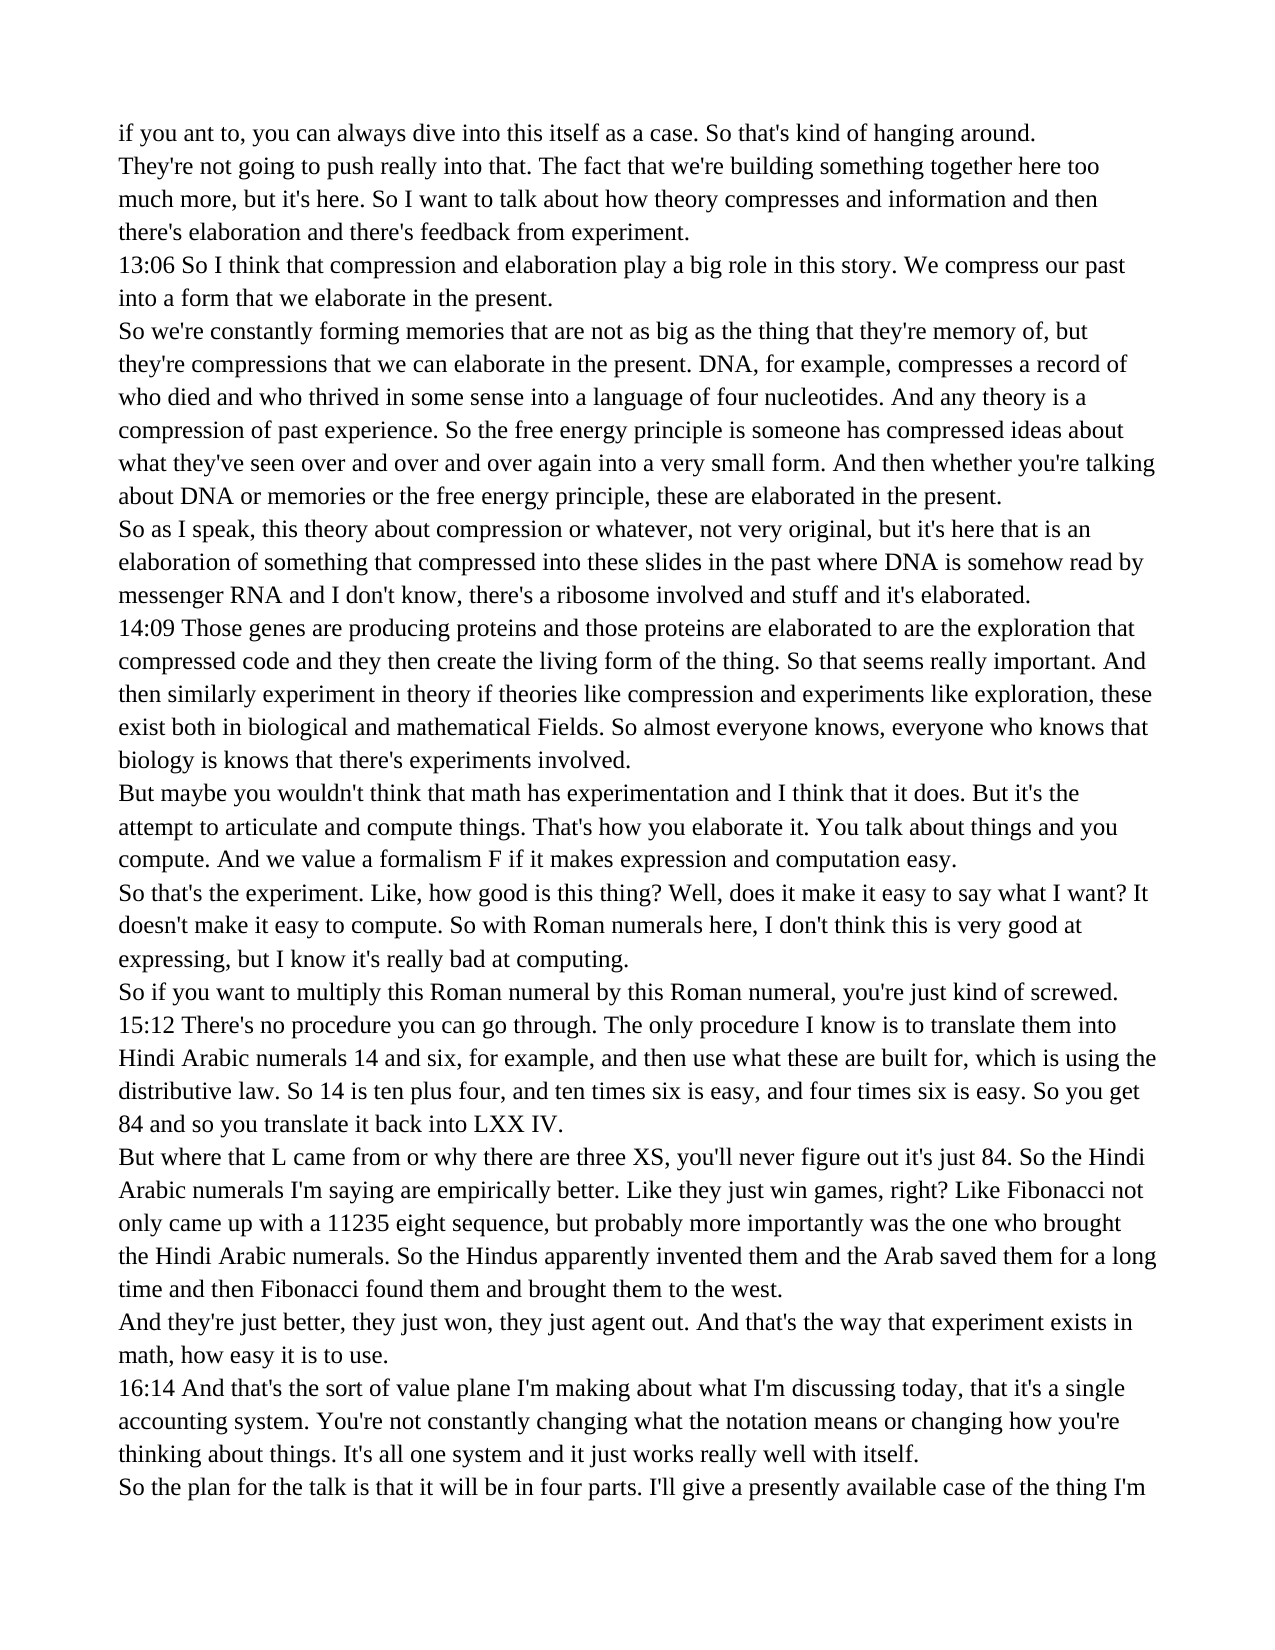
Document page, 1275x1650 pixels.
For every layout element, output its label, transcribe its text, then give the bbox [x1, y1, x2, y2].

text So as I speak, this theory about compression or whatever, not very original, but it's here that is an elaboration of something that compressed into these slides in the past where DNA is somehow read by messenger RNA and I don't know, there's a ribosome involved and stuff and it's elaborated. [118, 514, 1157, 609]
text 15:12 There's no procedure you can go through. The only procedure I know is to translate them into Hindi Arabic numerals 14 and six, for example, and then use what these are built for, which is using the distributive law. So 14 is ten plus four, and ten times six is easy, and four times six is easy. So you get 84 and so you translate it back into LXX IV. [118, 1010, 1157, 1137]
text So we're constantly forming memories that are not as big as the thing that they're memory of, but they're compressions that we can elaborate in the present. DNA, for example, compresses a record of who died and who thrived in some sense into a language of four nucleotides. And any theory is a compression of past experience. So the free energy principle is someone has compressed ideas about what they've seen over and over and over again into a very small form. And then whether you're talking about DNA or memories or the free energy principle, these are elaborated in the present. [118, 316, 1157, 510]
text 13:06 So I think that compression and elaboration play a big role in this story. We compress our past into a form that we elaborate in the present. [118, 250, 1157, 312]
text 16:14 And that's the sort of value plane I'm making about what I'm discussing today, that it's a single accounting system. You're not constantly changing what the notation means or changing how you're thinking about things. It's all one system and it just works really well with itself. [118, 1373, 1157, 1468]
text So if you want to multiply this Roman numeral by this Roman numeral, you're just kind of screwed. [118, 977, 1157, 1005]
text They're not going to push really into that. The fact that we're building something together here too much more, but it's here. So I want to talk about how theory compresses and information and then there's elaboration and there's feedback from experiment. [118, 151, 1157, 246]
text if you ant to, you can always dive into this itself as a case. So that's kind of hanging around. [118, 118, 1157, 147]
text But where that L came from or why there are three XS, you'll never figure out it's just 84. So the Hindi Arabic numerals I'm saying are empirically better. Like they just win games, right? Like Fibonacci not only came up with a 11235 eight sequence, but probably more importantly was the one who brought the Hindi Arabic numerals. So the Hindus apparently invented them and the Arab saved them for a long time and then Fibonacci found them and brought them to the west. [118, 1142, 1157, 1303]
text But maybe you wouldn't think that math has experimentation and I think that it does. But it's the attempt to articulate and compute things. That's how you elaborate it. You talk about things and you compute. And we value a formalism F if it makes expression and computation easy. [118, 778, 1157, 873]
text So that's the experiment. Like, how good is this thing? Well, does it make it easy to say what I want? It doesn't make it easy to compute. So with Roman numerals here, I don't think this is very good at expressing, but I know it's really bad at computing. [118, 878, 1157, 972]
text And they're just better, they just won, they just agent out. And that's the way that experiment exists in math, how easy it is to use. [118, 1307, 1157, 1369]
text So the plan for the talk is that it will be in four parts. I'll give a presently available case of the thing I'm [118, 1472, 1157, 1501]
text 14:09 Those genes are producing proteins and those proteins are elaborated to are the exploration that compressed code and they then create the living form of the thing. So that seems really important. And then similarly experiment in theory if theories like compression and experiments like exploration, these exist both in biological and mathematical Fields. So almost everyone knows, everyone who knows that biology is knows that there's experiments involved. [118, 613, 1157, 774]
